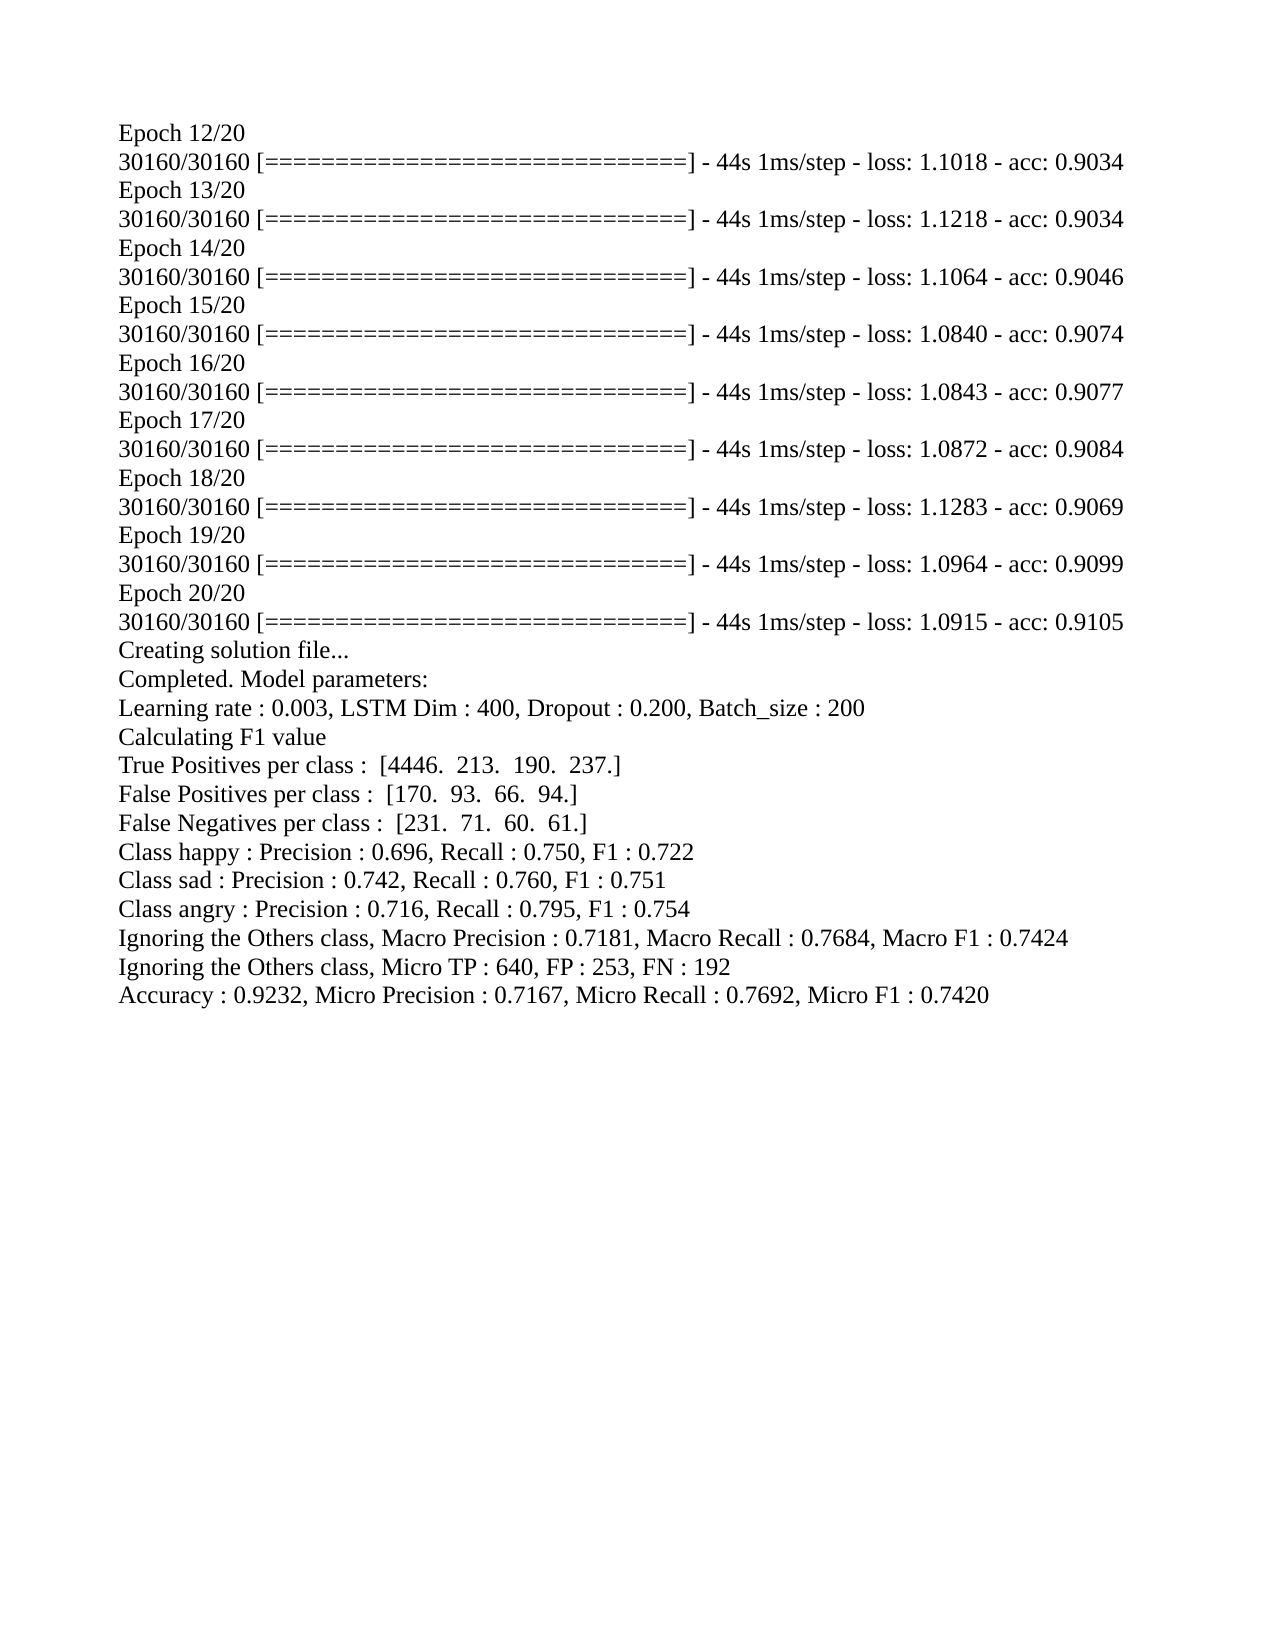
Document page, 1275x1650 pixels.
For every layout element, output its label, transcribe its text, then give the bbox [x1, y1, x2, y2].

text 30160/30160 [==============================] - 44s 1ms/step - loss: 1.0915 - acc: 0.9105 [118, 607, 1157, 636]
text 30160/30160 [==============================] - 44s 1ms/step - loss: 1.1018 - acc: 0.9034 [118, 147, 1157, 176]
text 30160/30160 [==============================] - 44s 1ms/step - loss: 1.1218 - acc: 0.9034 [118, 204, 1157, 233]
text Calculating F1 value [118, 722, 1157, 751]
text 30160/30160 [==============================] - 44s 1ms/step - loss: 1.0840 - acc: 0.9074 [118, 319, 1157, 348]
text 30160/30160 [==============================] - 44s 1ms/step - loss: 1.1064 - acc: 0.9046 [118, 262, 1157, 291]
text False Positives per class : [170. 93. 66. 94.] [118, 779, 1157, 808]
text Epoch 18/20 [118, 463, 1157, 492]
text False Negatives per class : [231. 71. 60. 61.] [118, 808, 1157, 837]
text Class happy : Precision : 0.696, Recall : 0.750, F1 : 0.722 [118, 837, 1157, 866]
text Accuracy : 0.9232, Micro Precision : 0.7167, Micro Recall : 0.7692, Micro F1 : 0.7420 [118, 981, 1157, 1009]
text Class sad : Precision : 0.742, Recall : 0.760, F1 : 0.751 [118, 866, 1157, 894]
text Epoch 15/20 [118, 291, 1157, 319]
text Epoch 16/20 [118, 348, 1157, 377]
text 30160/30160 [==============================] - 44s 1ms/step - loss: 1.0872 - acc: 0.9084 [118, 434, 1157, 463]
text Class angry : Precision : 0.716, Recall : 0.795, F1 : 0.754 [118, 894, 1157, 923]
text Creating solution file... [118, 636, 1157, 664]
text 30160/30160 [==============================] - 44s 1ms/step - loss: 1.0843 - acc: 0.9077 [118, 377, 1157, 406]
text Epoch 20/20 [118, 578, 1157, 607]
text Epoch 19/20 [118, 521, 1157, 549]
text True Positives per class : [4446. 213. 190. 237.] [118, 751, 1157, 779]
text 30160/30160 [==============================] - 44s 1ms/step - loss: 1.1283 - acc: 0.9069 [118, 492, 1157, 521]
text Epoch 14/20 [118, 233, 1157, 262]
text Epoch 12/20 [118, 118, 1157, 147]
text Ignoring the Others class, Macro Precision : 0.7181, Macro Recall : 0.7684, Macro F1 : 0.7424 [118, 923, 1157, 952]
text Epoch 13/20 [118, 176, 1157, 204]
text Learning rate : 0.003, LSTM Dim : 400, Dropout : 0.200, Batch_size : 200 [118, 693, 1157, 722]
text Completed. Model parameters: [118, 664, 1157, 693]
text 30160/30160 [==============================] - 44s 1ms/step - loss: 1.0964 - acc: 0.9099 [118, 549, 1157, 578]
text Epoch 17/20 [118, 406, 1157, 434]
text Ignoring the Others class, Micro TP : 640, FP : 253, FN : 192 [118, 952, 1157, 981]
